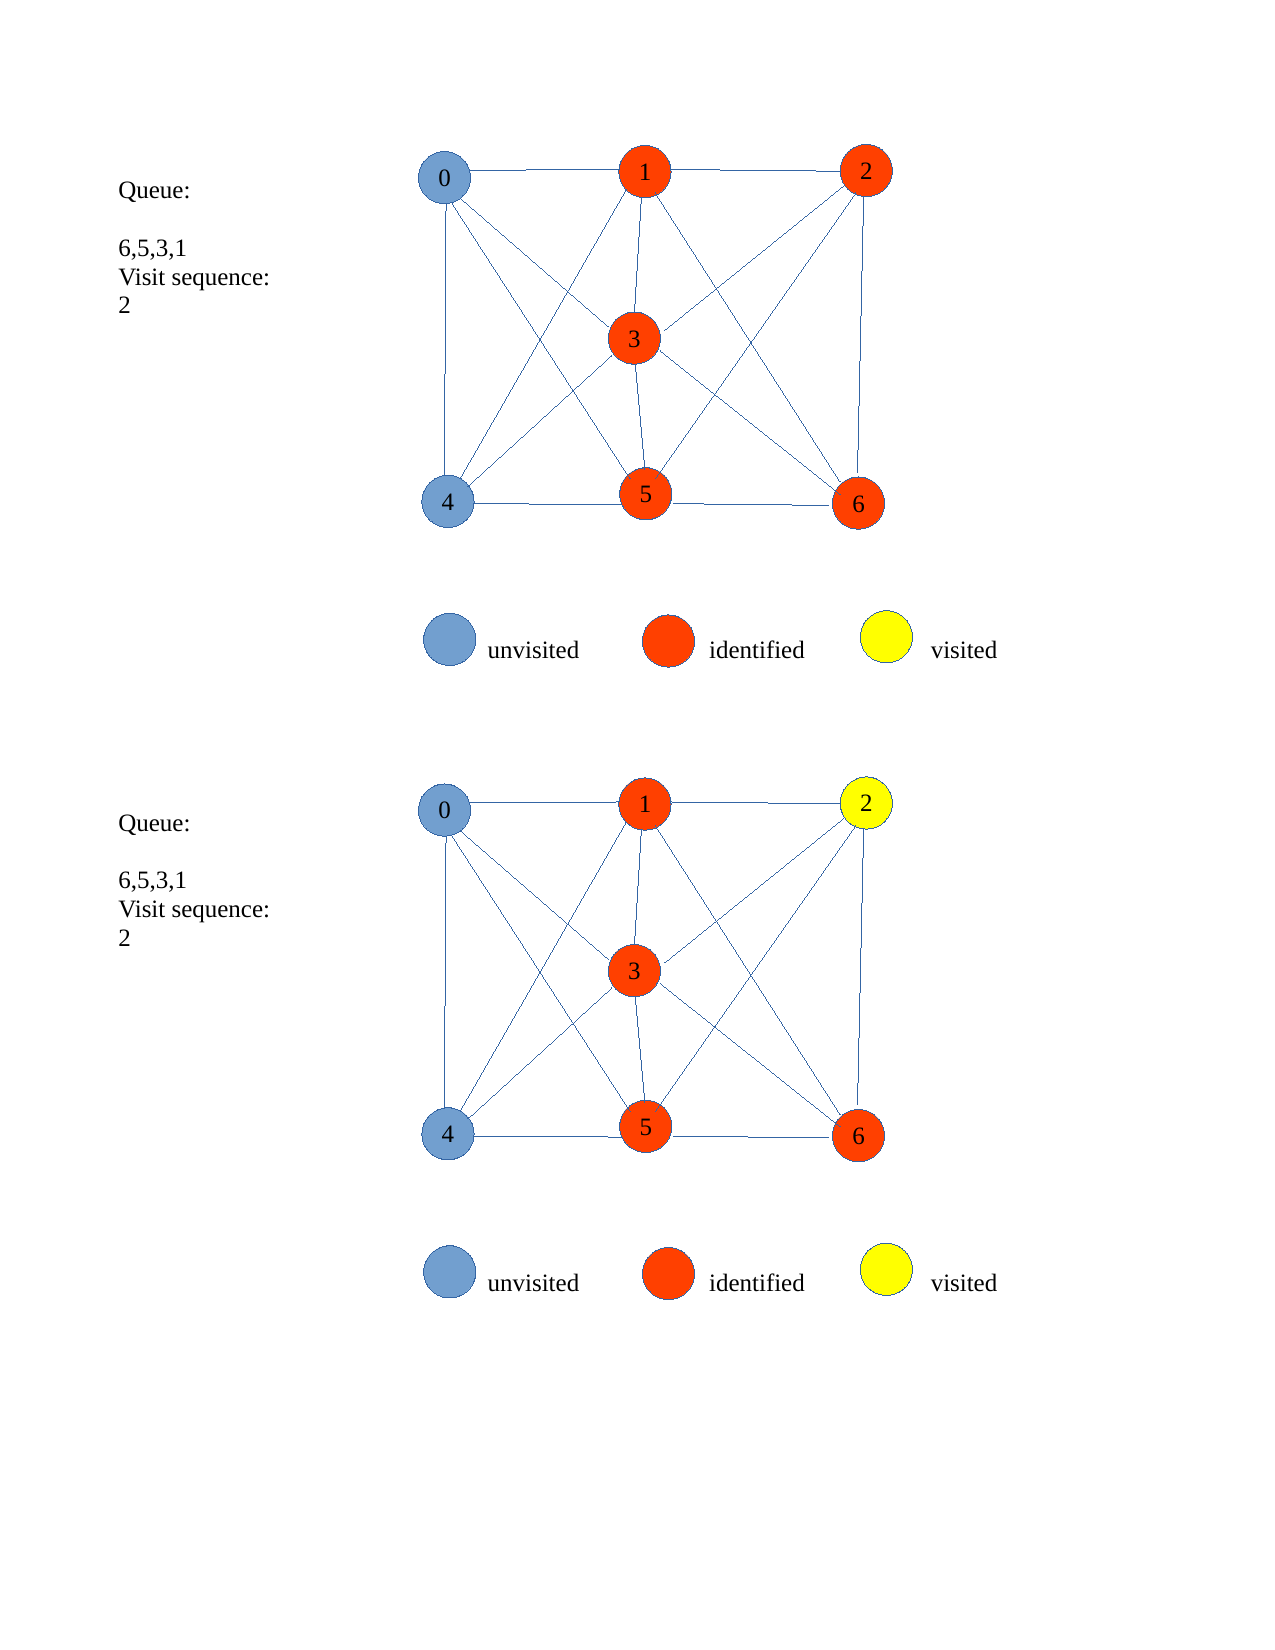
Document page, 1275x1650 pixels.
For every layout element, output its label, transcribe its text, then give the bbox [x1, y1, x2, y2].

text identified visited [682, 1268, 1157, 1297]
text [446, 894, 1157, 923]
text Queue: [642, 176, 863, 204]
text Queue: [864, 808, 1157, 837]
text 6,5,3,1 [118, 233, 445, 262]
text unvisited [460, 1268, 655, 1297]
text Queue: [118, 808, 442, 837]
text [118, 1268, 440, 1297]
text [863, 233, 1157, 262]
text [446, 262, 1157, 291]
text [446, 866, 862, 894]
text Visit sequence: [118, 262, 445, 291]
text [118, 636, 438, 664]
text 2 [118, 923, 1157, 1268]
text Queue: [453, 176, 641, 204]
text Queue: [118, 176, 439, 204]
text Queue: [447, 808, 863, 837]
text [863, 866, 1157, 894]
text identified visited [683, 636, 1157, 664]
text 6,5,3,1 [118, 866, 445, 894]
text 2 [118, 291, 1157, 636]
text Visit sequence: [118, 894, 445, 923]
text [446, 233, 862, 262]
text unvisited [461, 636, 654, 664]
text Queue: [864, 176, 1157, 204]
